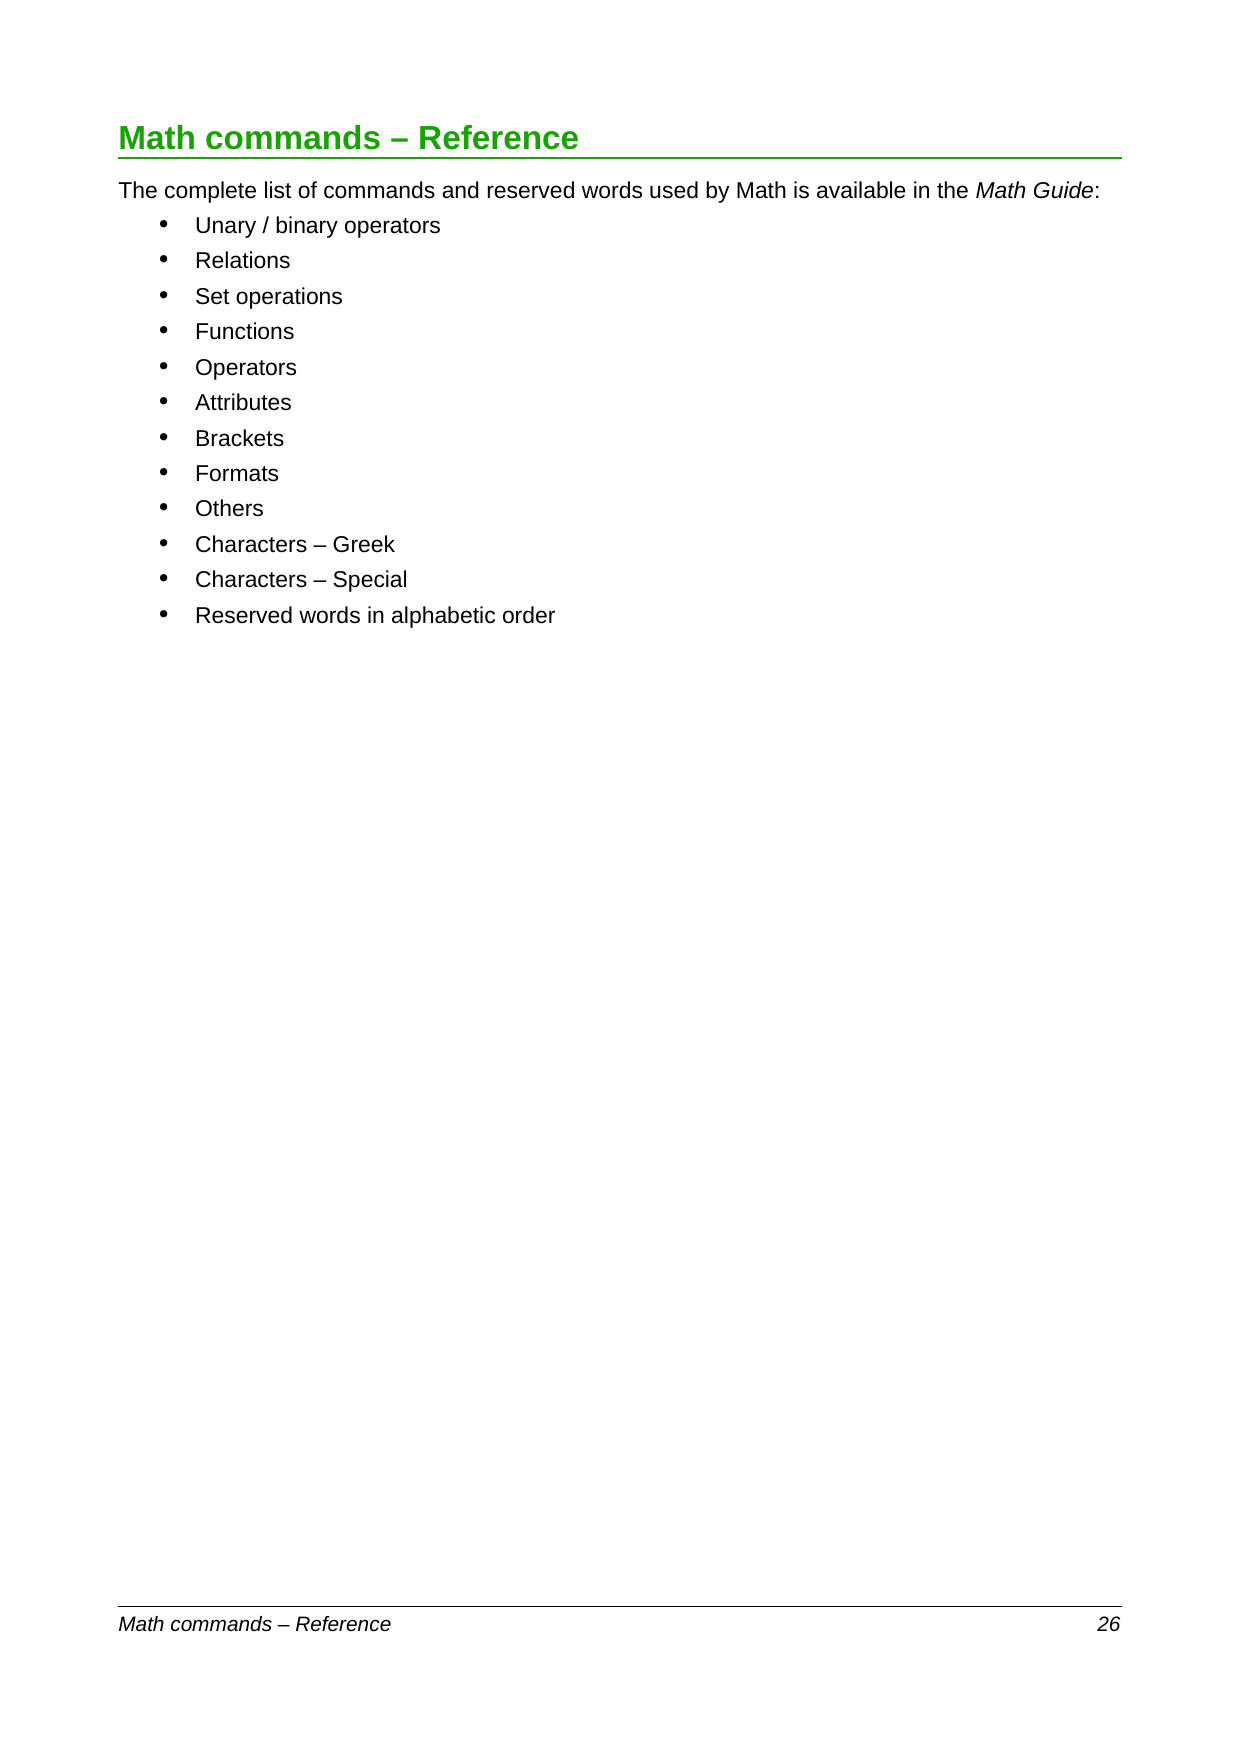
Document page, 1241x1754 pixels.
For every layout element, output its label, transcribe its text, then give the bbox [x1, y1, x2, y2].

list Operators [156, 352, 1122, 381]
list Characters – Greek [156, 529, 1122, 558]
list Set operations [156, 281, 1122, 310]
subtitle Math commands – Reference [118, 118, 1122, 157]
list The complete list of commands and reserved words used by Math is available in the Math Guide: [118, 177, 1122, 204]
list Others [156, 494, 1122, 523]
list Formats [156, 458, 1122, 487]
list Brackets [156, 423, 1122, 452]
list Functions [156, 317, 1122, 346]
list Attributes [156, 387, 1122, 417]
list Relations [156, 246, 1122, 275]
list Characters – Special [156, 564, 1122, 594]
list Reserved words in alphabetic order [156, 600, 1122, 629]
list Unary / binary operators [156, 210, 1122, 239]
